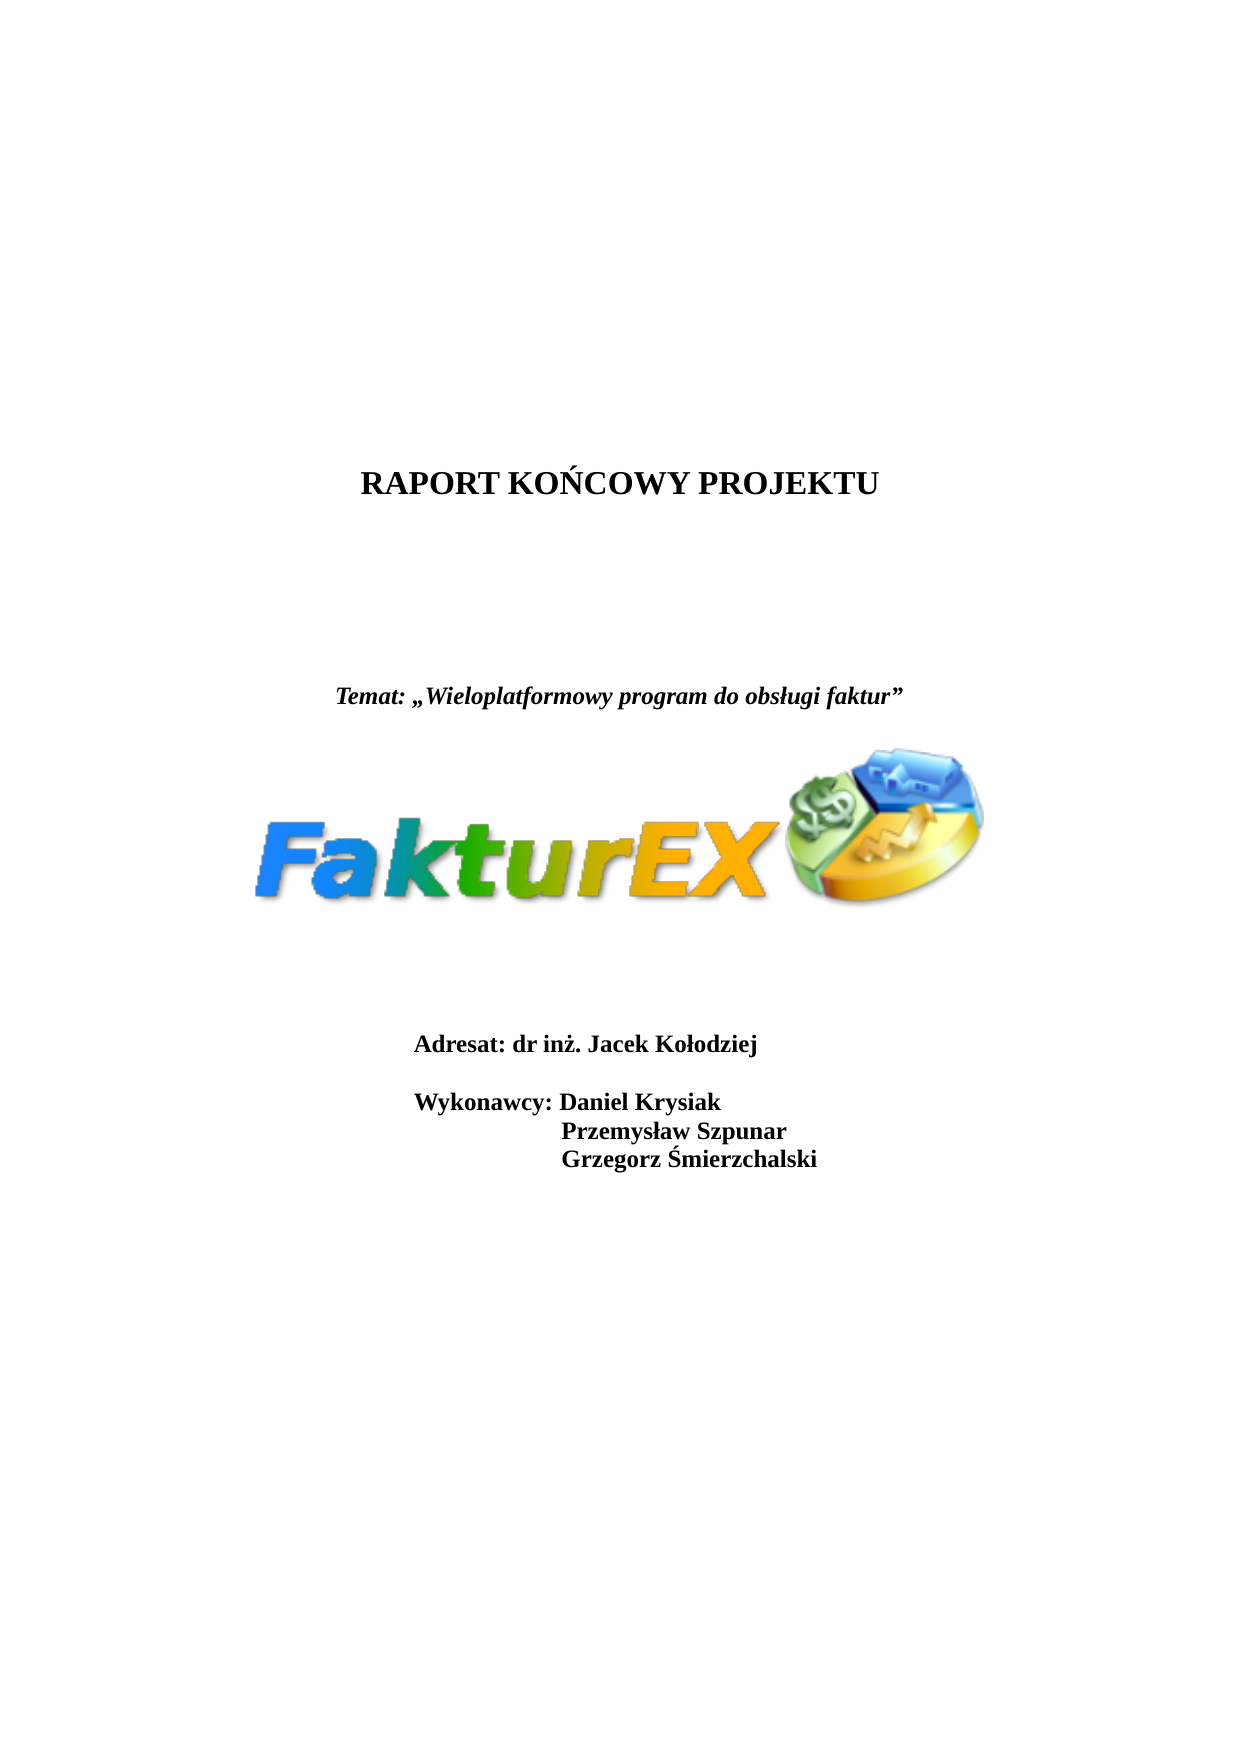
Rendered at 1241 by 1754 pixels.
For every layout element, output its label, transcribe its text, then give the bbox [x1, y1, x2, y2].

text RAPORT KOŃCOWY PROJEKTU [118, 463, 1122, 501]
picture [250, 747, 989, 913]
text Adresat: dr inż. Jacek Kołodziej [118, 1029, 1122, 1058]
text Temat: „Wieloplatformowy program do obsługi faktur” [118, 681, 1122, 710]
text Wykonawcy: Daniel Krysiak [118, 1087, 1122, 1116]
text Grzegorz Śmierzchalski [118, 1144, 1122, 1173]
text Przemysław Szpunar [118, 1116, 1122, 1144]
